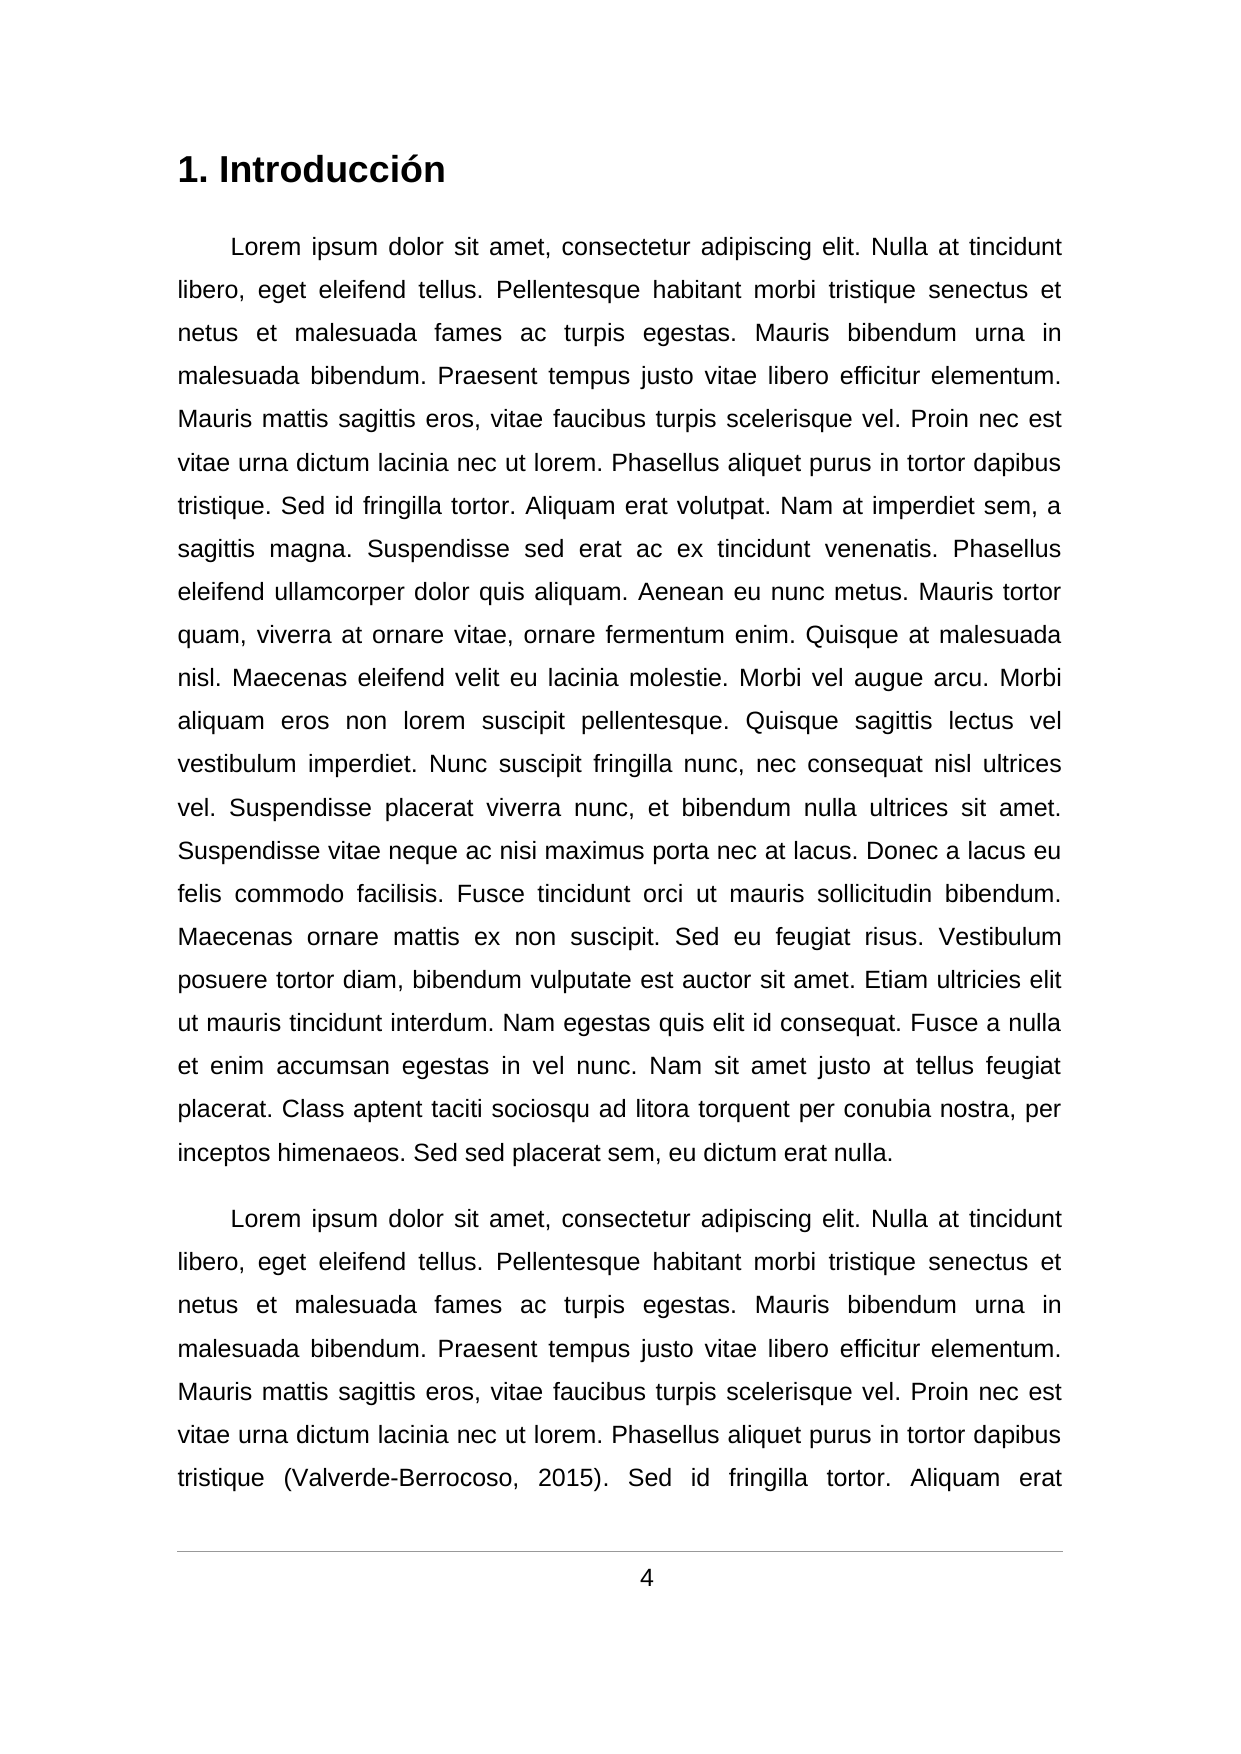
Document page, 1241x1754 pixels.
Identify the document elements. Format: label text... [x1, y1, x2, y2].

subtitle Introducción [177, 148, 1063, 191]
text Lorem ipsum dolor sit amet, consectetur adipiscing elit. Nulla at tincidunt libero, eget eleifend tellus. Pellentesque habitant morbi tristique senectus et netus et malesuada fames ac turpis egestas. Mauris bibendum urna in malesuada bibendum. Praesent tempus justo vitae libero efficitur elementum. Mauris mattis sagittis eros, vitae faucibus turpis scelerisque vel. Proin nec est vitae urna dictum lacinia nec ut lorem. Phasellus aliquet purus in tortor dapibus tristique. Sed id fringilla tortor. Aliquam erat volutpat. Nam at imperdiet sem, a sagittis magna. Suspendisse sed erat ac ex tincidunt venenatis. Phasellus eleifend ullamcorper dolor quis aliquam. Aenean eu nunc metus. Mauris tortor quam, viverra at ornare vitae, ornare fermentum enim. Quisque at malesuada nisl. Maecenas eleifend velit eu lacinia molestie. Morbi vel augue arcu. Morbi aliquam eros non lorem suscipit pellentesque. Quisque sagittis lectus vel vestibulum imperdiet. Nunc suscipit fringilla nunc, nec consequat nisl ultrices vel. Suspendisse placerat viverra nunc, et bibendum nulla ultrices sit amet. Suspendisse vitae neque ac nisi maximus porta nec at lacus. Donec a lacus eu felis commodo facilisis. Fusce tincidunt orci ut mauris sollicitudin bibendum. Maecenas ornare mattis ex non suscipit. Sed eu feugiat risus. Vestibulum posuere tortor diam, bibendum vulputate est auctor sit amet. Etiam ultricies elit ut mauris tincidunt interdum. Nam egestas quis elit id consequat. Fusce a nulla et enim accumsan egestas in vel nunc. Nam sit amet justo at tellus feugiat placerat. Class aptent taciti sociosqu ad litora torquent per conubia nostra, per inceptos himenaeos. Sed sed placerat sem, eu dictum erat nulla. [177, 232, 1063, 1166]
text Lorem ipsum dolor sit amet, consectetur adipiscing elit. Nulla at tincidunt libero, eget eleifend tellus. Pellentesque habitant morbi tristique senectus et netus et malesuada fames ac turpis egestas. Mauris bibendum urna in malesuada bibendum. Praesent tempus justo vitae libero efficitur elementum. Mauris mattis sagittis eros, vitae faucibus turpis scelerisque vel. Proin nec est vitae urna dictum lacinia nec ut lorem. Phasellus aliquet purus in tortor dapibus tristique (Valverde-Berrocoso, 2015). Sed id fringilla tortor. Aliquam erat [177, 1204, 1063, 1492]
